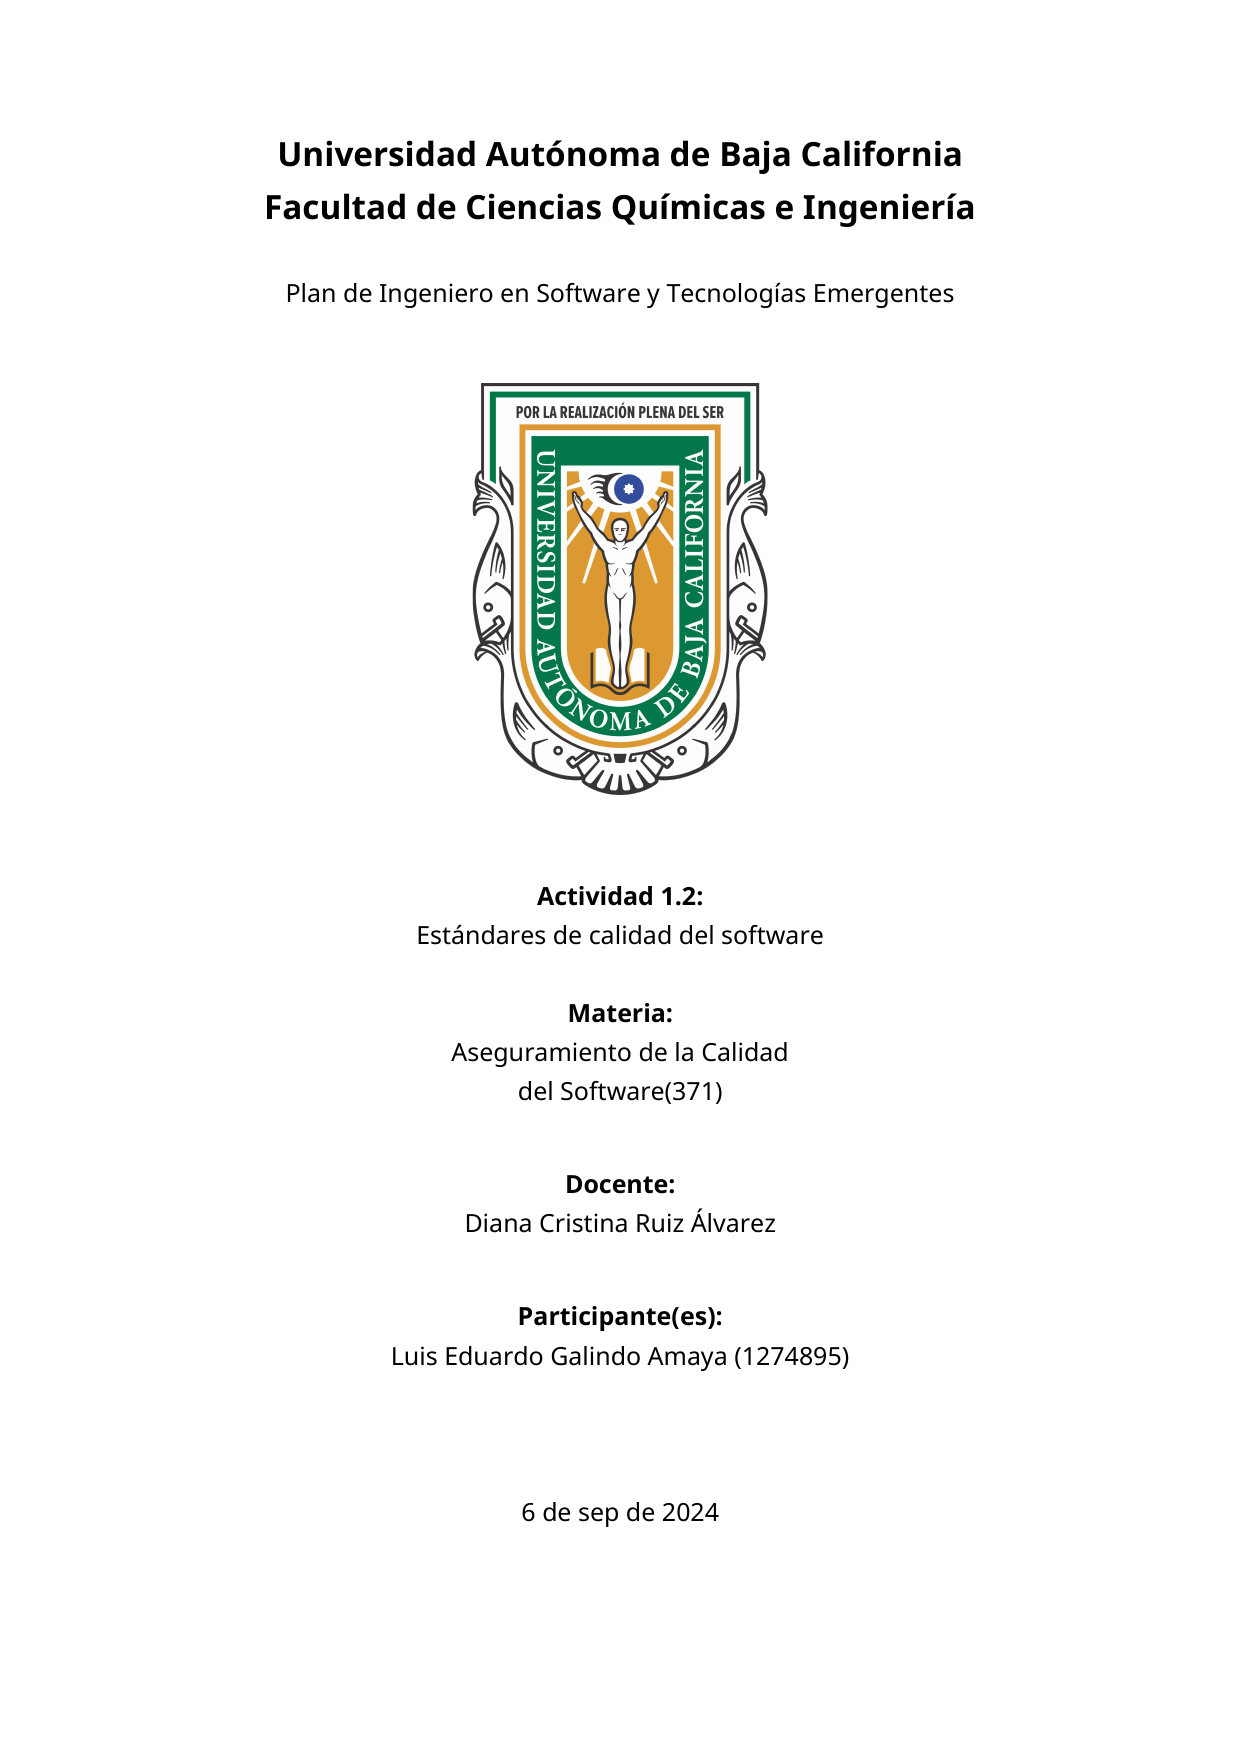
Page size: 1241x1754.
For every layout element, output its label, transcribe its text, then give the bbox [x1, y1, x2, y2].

text Docente: [150, 1167, 1090, 1201]
text del Software(371) [150, 1074, 1090, 1108]
text Participante(es): [150, 1299, 1090, 1333]
text Luis Eduardo Galindo Amaya (1274895) [150, 1338, 1090, 1372]
text Actividad 1.2: [150, 878, 1090, 912]
text 6 de sep de 2024 [150, 1495, 1090, 1529]
text Materia: [150, 996, 1090, 1030]
picture [472, 383, 768, 795]
text Estándares de calidad del software [150, 917, 1090, 951]
text Aseguramiento de la Calidad [150, 1035, 1090, 1069]
text Diana Cristina Ruiz Álvarez [150, 1206, 1090, 1240]
